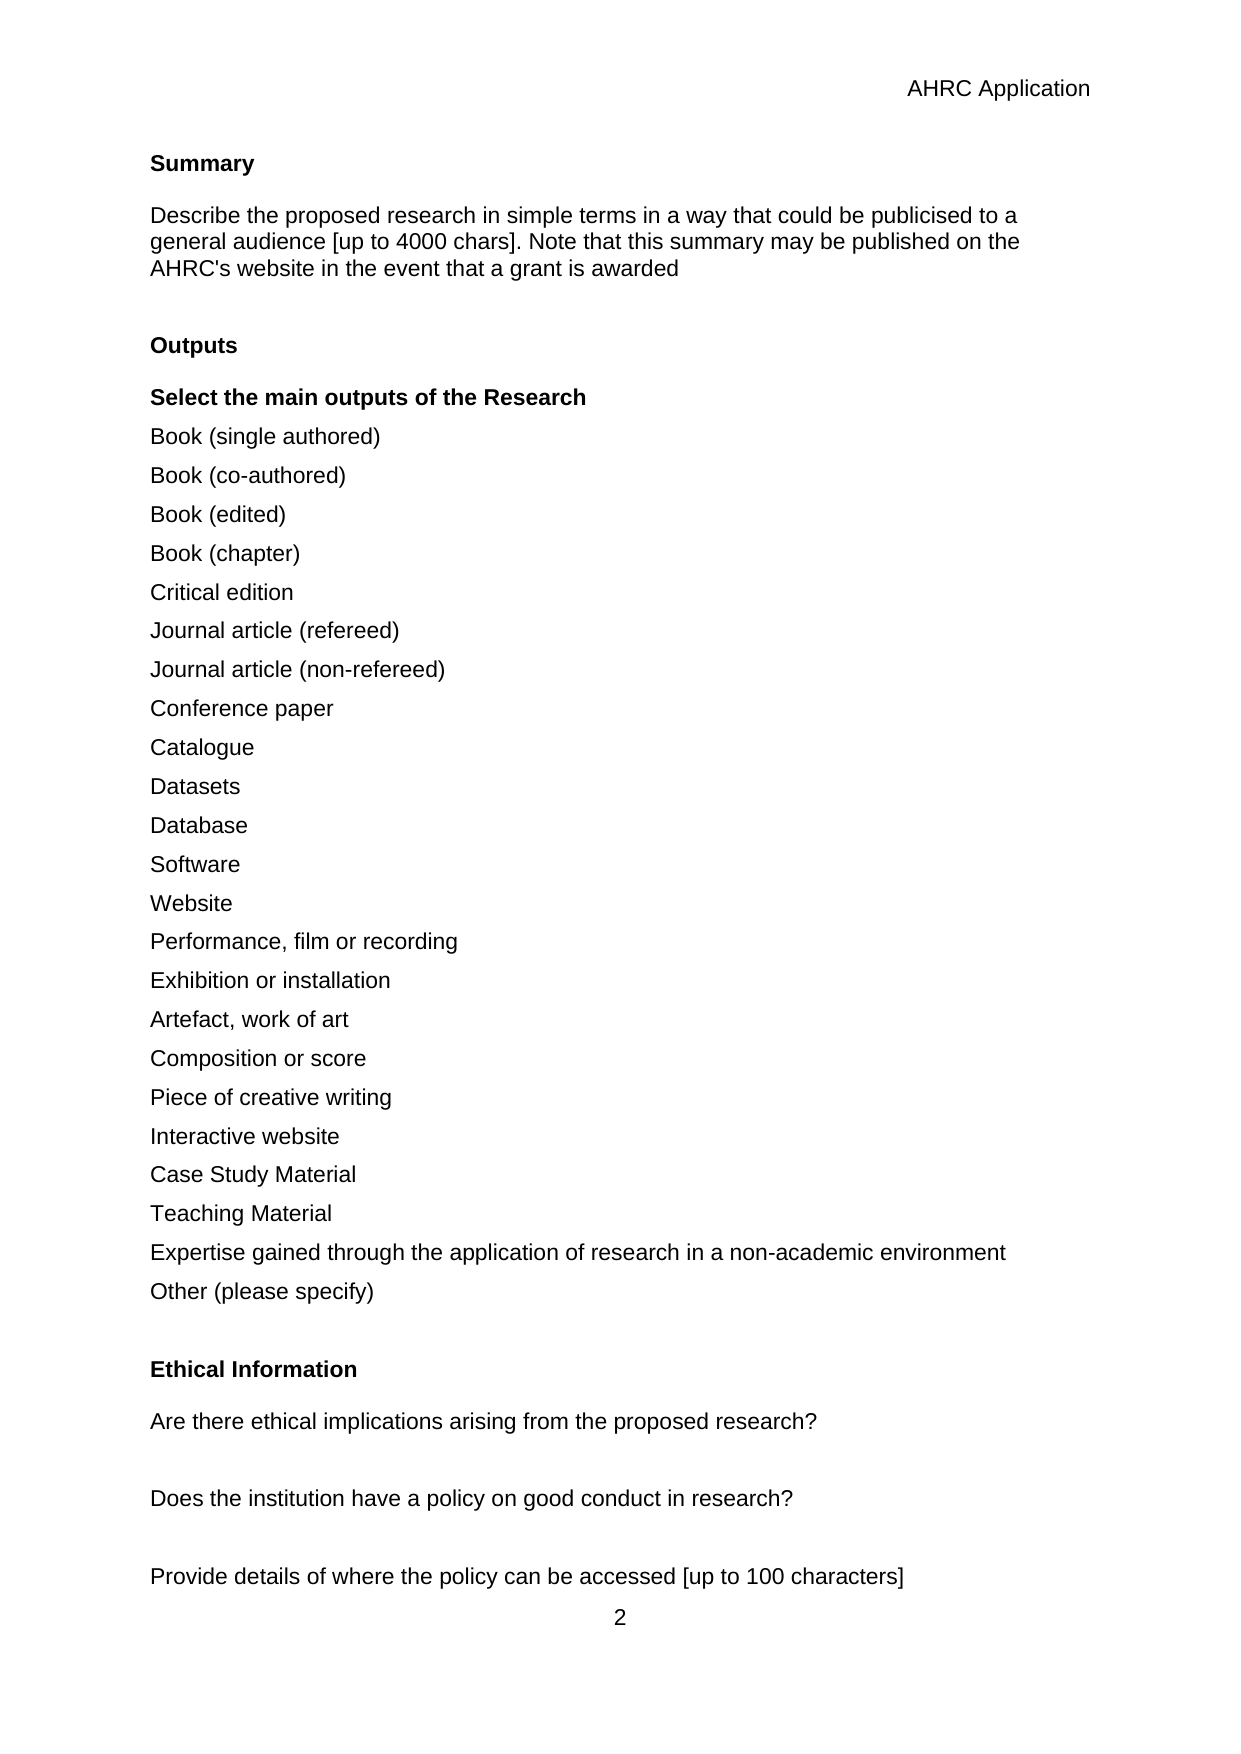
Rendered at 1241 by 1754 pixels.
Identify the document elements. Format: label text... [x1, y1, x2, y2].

text Book (chapter) [150, 540, 1090, 566]
text Does the institution have a policy on good conduct in research? [150, 1485, 1090, 1512]
text Describe the proposed research in simple terms in a way that could be publicised to a general audience [up to 4000 chars]. Note that this summary may be published on the AHRC's website in the event that a grant is awarded [150, 202, 1090, 281]
text Journal article (non-refereed) [150, 656, 1090, 683]
text Website [150, 889, 1090, 916]
text Software [150, 851, 1090, 877]
text Composition or score [150, 1045, 1090, 1071]
text Provide details of where the policy can be accessed [up to 100 characters] [150, 1563, 1090, 1589]
text Exhibition or installation [150, 967, 1090, 993]
text Performance, film or recording [150, 928, 1090, 955]
text Piece of creative writing [150, 1084, 1090, 1110]
text Ethical Information [150, 1356, 1090, 1382]
text Case Study Material [150, 1161, 1090, 1188]
text Teaching Material [150, 1200, 1090, 1227]
text Book (single authored) [150, 423, 1090, 449]
text Interactive website [150, 1123, 1090, 1149]
text Artefact, work of art [150, 1006, 1090, 1032]
text Journal article (refereed) [150, 617, 1090, 644]
text Summary [150, 150, 1090, 176]
text Datasets [150, 773, 1090, 799]
text Book (edited) [150, 501, 1090, 527]
text Catalogue [150, 734, 1090, 760]
text Select the main outputs of the Research [150, 384, 1090, 411]
text Expertise gained through the application of research in a non-academic environment [150, 1239, 1090, 1266]
text Conference paper [150, 695, 1090, 722]
text Other (please specify) [150, 1278, 1090, 1304]
text Database [150, 812, 1090, 838]
text Outputs [150, 332, 1090, 359]
text Critical edition [150, 579, 1090, 605]
text Are there ethical implications arising from the proposed research? [150, 1408, 1090, 1434]
text Book (co-authored) [150, 462, 1090, 488]
